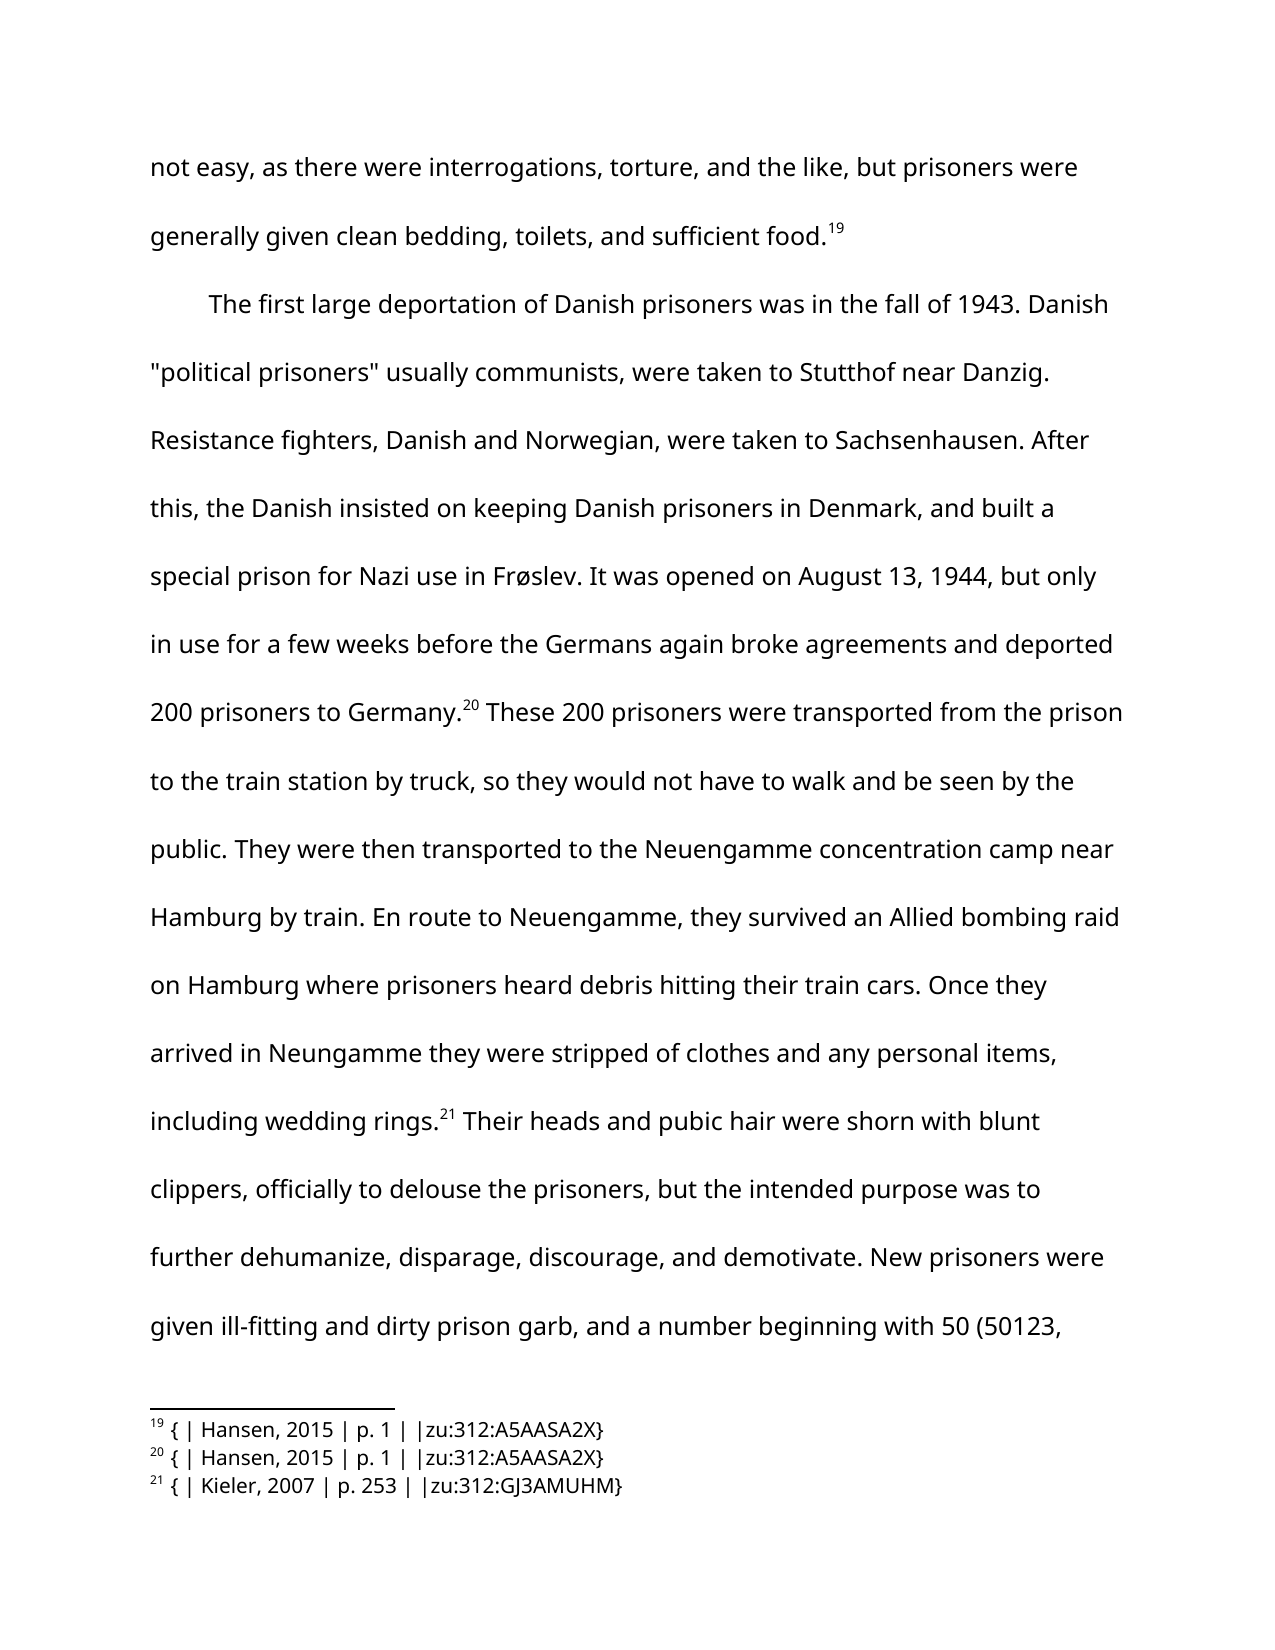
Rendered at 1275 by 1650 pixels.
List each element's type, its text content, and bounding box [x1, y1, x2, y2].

text not easy, as there were interrogations, torture, and the like, but prisoners were generally given clean bedding, toilets, and sufficient food. [150, 150, 1125, 252]
text { | Hansen, 2015 | p. 1 | |zu:312:A5AASA2X} [150, 1443, 1125, 1472]
text The first large deportation of Danish prisoners was in the fall of 1943. Danish "political prisoners" usually communists, were taken to Stutthof near Danzig. Resistance fighters, Danish and Norwegian, were taken to Sachsenhausen. After this, the Danish insisted on keeping Danish prisoners in Denmark, and built a special prison for Nazi use in Frøslev. It was opened on August 13, 1944, but only in use for a few weeks before the Germans again broke agreements and deported 200 prisoners to Germany. These 200 prisoners were transported from the prison to the train station by truck, so they would not have to walk and be seen by the public. They were then transported to the Neuengamme concentration camp near Hamburg by train. En route to Neuengamme, they survived an Allied bombing raid on Hamburg where prisoners heard debris hitting their train cars. Once they arrived in Neungamme they were stripped of clothes and any personal items, including wedding rings. Their heads and pubic hair were shorn with blunt clippers, officially to delouse the prisoners, but the intended purpose was to further dehumanize, disparage, discourage, and demotivate. New prisoners were given ill-fitting and dirty prison garb, and a number beginning with 50 (50123, [150, 286, 1125, 1342]
text { | Kieler, 2007 | p. 253 | |zu:312:GJ3AMUHM} [150, 1472, 1125, 1500]
text { | Hansen, 2015 | p. 1 | |zu:312:A5AASA2X} [150, 1415, 1125, 1443]
